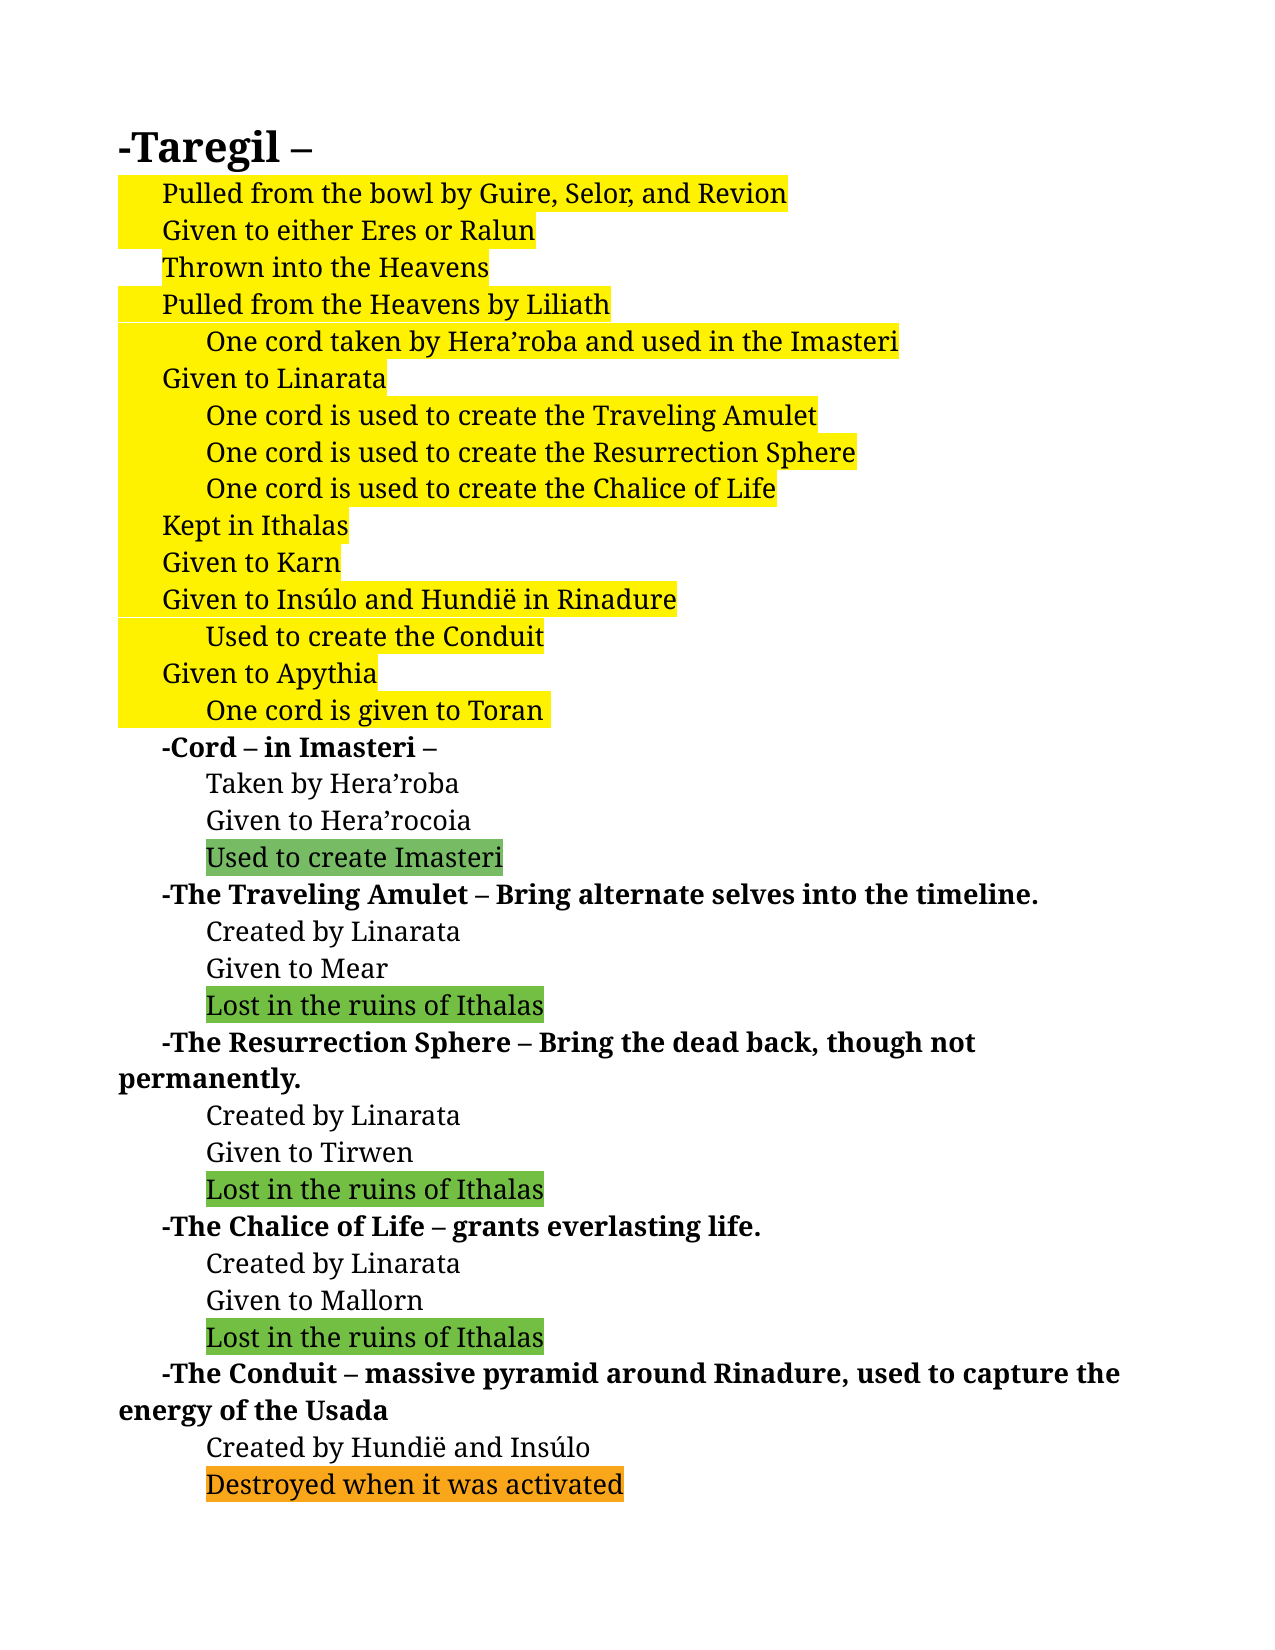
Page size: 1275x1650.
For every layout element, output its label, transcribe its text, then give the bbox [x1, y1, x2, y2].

text Lost in the ruins of Ithalas [118, 1171, 1157, 1207]
text -Cord – in Imasteri – [118, 728, 1157, 765]
text Given to Apythia [118, 654, 1157, 691]
text Taken by Hera’roba [118, 765, 1157, 802]
text Lost in the ruins of Ithalas [118, 986, 1157, 1023]
text One cord is used to create the Traveling Amulet [118, 396, 1157, 433]
text Kept in Ithalas [118, 507, 1157, 544]
text Given to Mear [118, 949, 1157, 986]
text Pulled from the bowl by Guire, Selor, and Revion [118, 175, 1157, 212]
text Given to Karn [118, 544, 1157, 581]
text Used to create the Conduit [118, 617, 1157, 654]
text One cord is used to create the Chalice of Life [118, 470, 1157, 507]
text -The Traveling Amulet – Bring alternate selves into the timeline. [118, 876, 1157, 912]
text Given to Tirwen [118, 1134, 1157, 1171]
text Lost in the ruins of Ithalas [118, 1318, 1157, 1355]
text One cord taken by Hera’roba and used in the Imasteri [118, 322, 1157, 359]
text -The Conduit – massive pyramid around Rinadure, used to capture the energy of the Usada [118, 1355, 1157, 1429]
text Given to Mallorn [118, 1281, 1157, 1318]
text Given to Insúlo and Hundië in Rinadure [118, 581, 1157, 617]
text -The Chalice of Life – grants everlasting life. [118, 1207, 1157, 1244]
text Used to create Imasteri [118, 839, 1157, 876]
text Created by Linarata [118, 1244, 1157, 1281]
text Given to Hera’rocoia [118, 802, 1157, 839]
text Created by Linarata [118, 1097, 1157, 1134]
text -The Resurrection Sphere – Bring the dead back, though not permanently. [118, 1023, 1157, 1097]
text Created by Hundië and Insúlo [118, 1429, 1157, 1466]
text Given to Linarata [118, 359, 1157, 396]
text Given to either Eres or Ralun [118, 212, 1157, 249]
text Created by Linarata [118, 912, 1157, 949]
text One cord is used to create the Resurrection Sphere [118, 433, 1157, 470]
text -Taregil – [118, 118, 1157, 175]
text Destroyed when it was activated [118, 1466, 1157, 1502]
text One cord is given to Toran [118, 691, 1157, 728]
text Pulled from the Heavens by Liliath [118, 286, 1157, 322]
text Thrown into the Heavens [118, 249, 1157, 286]
